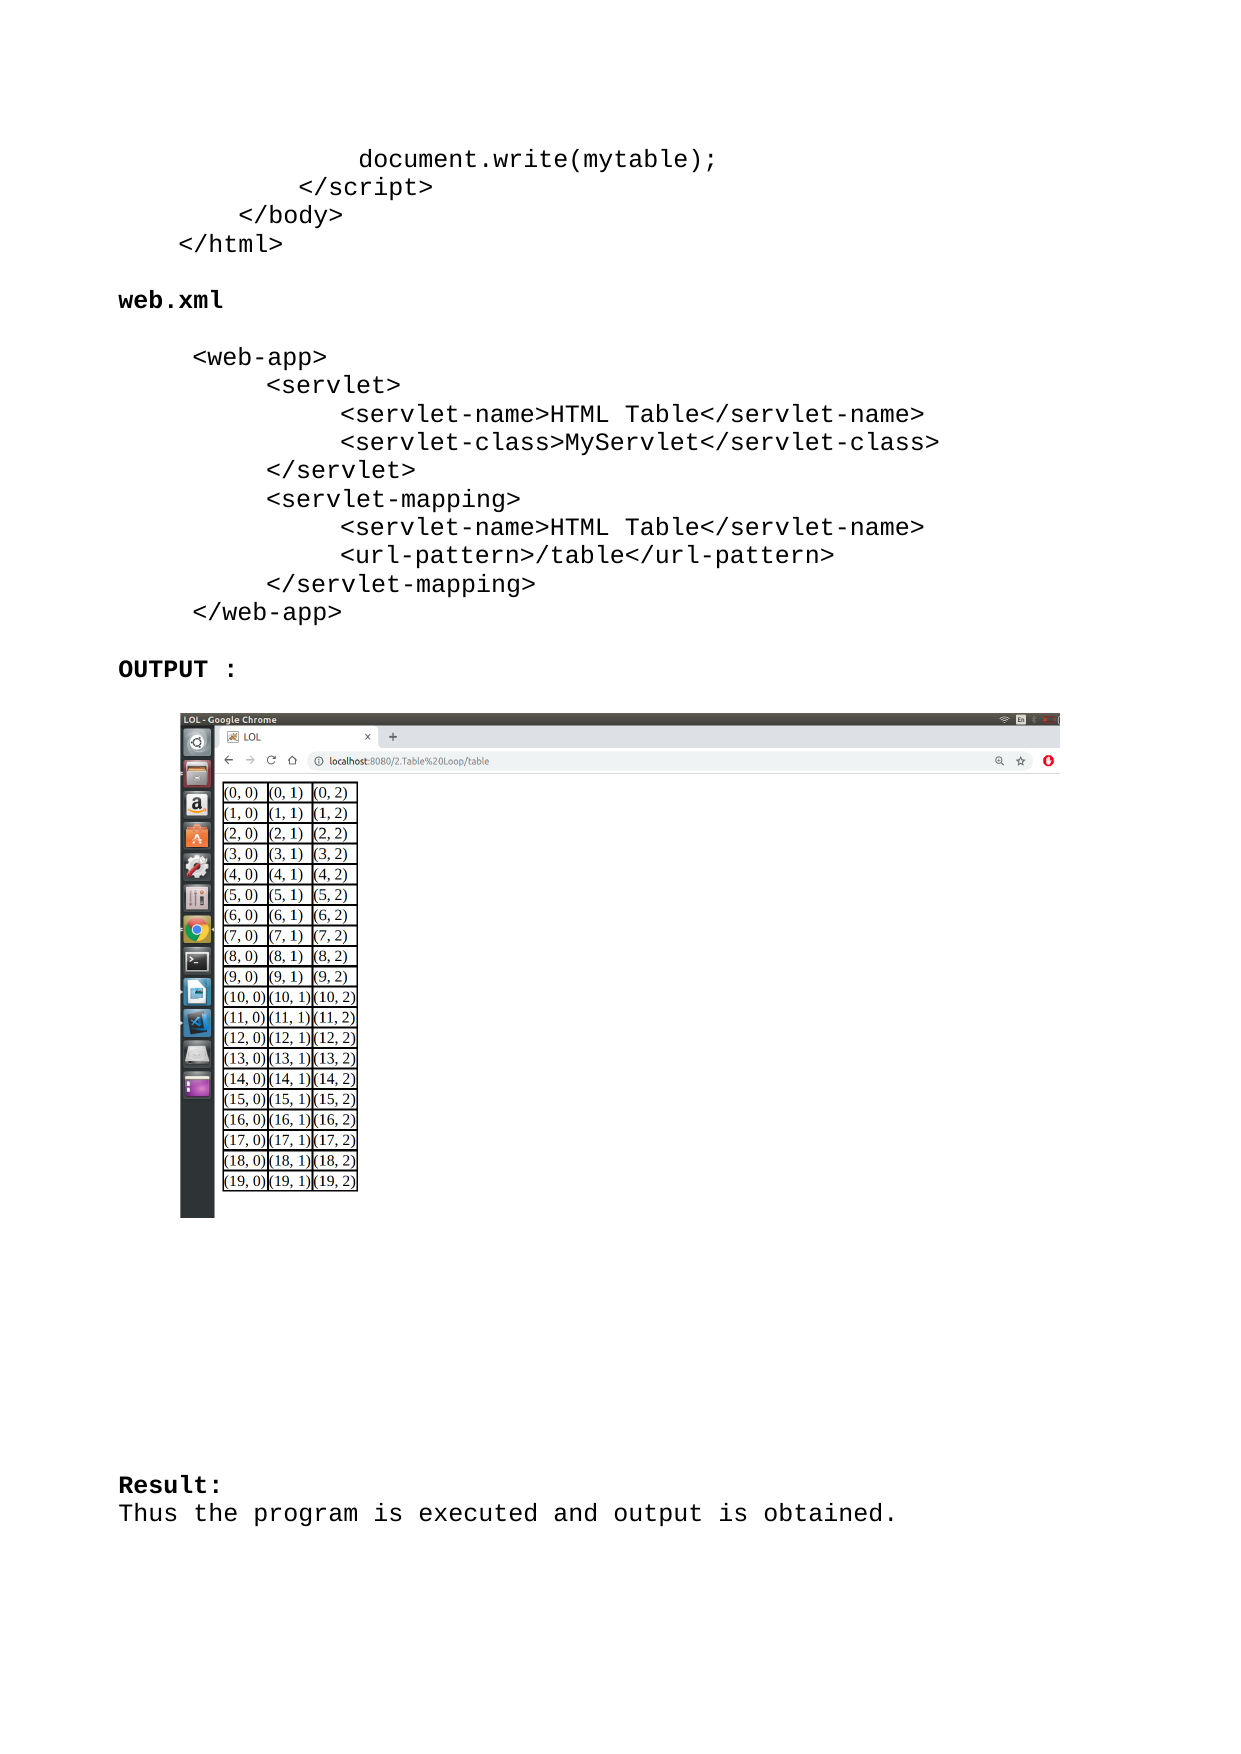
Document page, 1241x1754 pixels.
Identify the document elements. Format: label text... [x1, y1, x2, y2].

picture [180, 713, 1060, 1218]
text </servlet> [118, 458, 1122, 486]
text </html> [118, 231, 1122, 260]
text </body> [118, 203, 1122, 231]
text <servlet-name>HTML Table</servlet-name> [118, 401, 1122, 430]
text Result: [118, 1472, 1122, 1501]
text <url-pattern>/table</url-pattern> [118, 543, 1122, 571]
text document.write(mytable); [118, 146, 1122, 175]
text Thus the program is executed and output is obtained. [118, 1501, 1122, 1529]
text OUTPUT : [118, 656, 1122, 685]
text <servlet-mapping> [118, 486, 1122, 515]
text </servlet-mapping> [118, 571, 1122, 600]
text </script> [118, 175, 1122, 203]
text </web-app> [118, 600, 1122, 628]
text <servlet-name>HTML Table</servlet-name> [118, 515, 1122, 543]
text <servlet-class>MyServlet</servlet-class> [118, 430, 1122, 458]
text <servlet> [118, 373, 1122, 401]
text <web-app> [118, 345, 1122, 373]
text web.xml [118, 288, 1122, 316]
